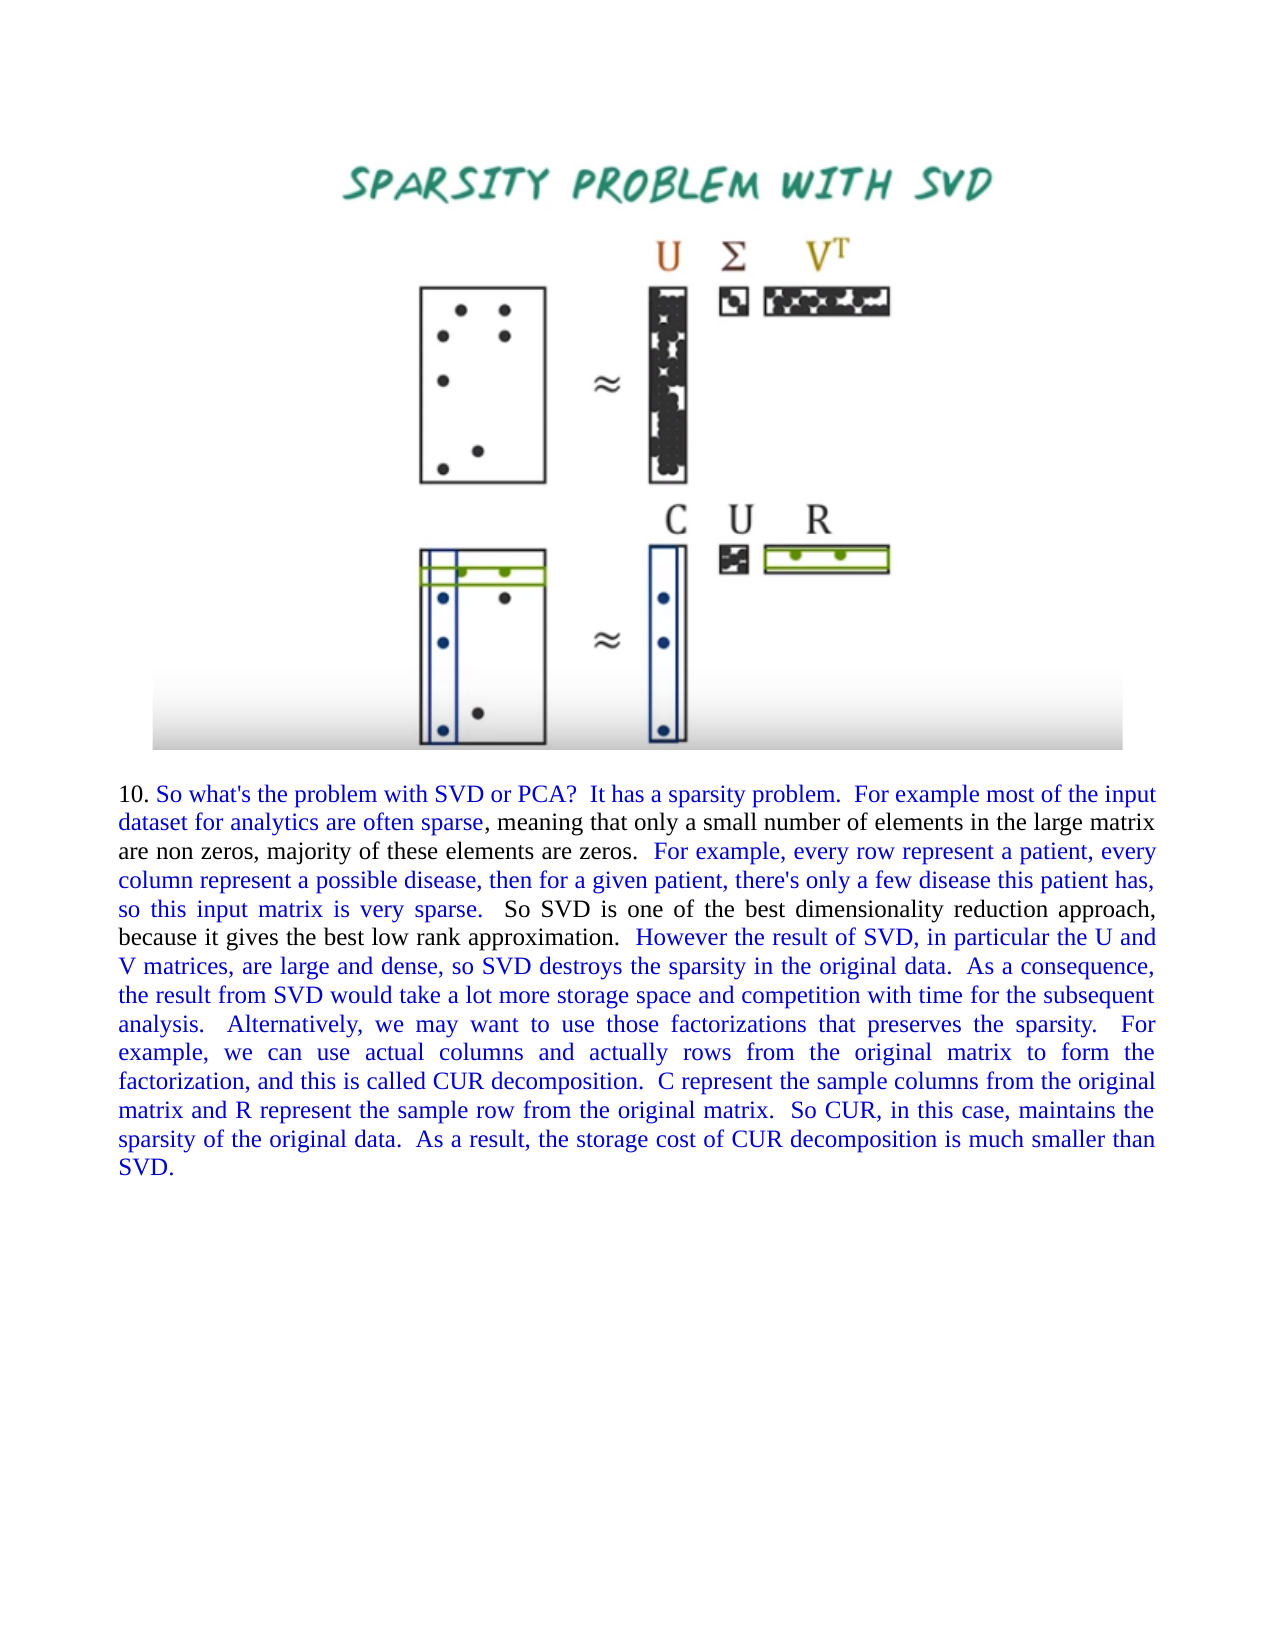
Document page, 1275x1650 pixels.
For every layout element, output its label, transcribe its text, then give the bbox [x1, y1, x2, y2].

picture [152, 146, 1123, 750]
text 10. So what's the problem with SVD or PCA? It has a sparsity problem. For example most of the input dataset for analytics are often sparse, meaning that only a small number of elements in the large matrix are non zeros, majority of these elements are zeros. For example, every row represent a patient, every column represent a possible disease, then for a given patient, there's only a few disease this patient has, so this input matrix is very sparse. So SVD is one of the best dimensionality reduction approach, because it gives the best low rank approximation. However the result of SVD, in particular the U and V matrices, are large and dense, so SVD destroys the sparsity in the original data. As a consequence, the result from SVD would take a lot more storage space and competition with time for the subsequent analysis. Alternatively, we may want to use those factorizations that preserves the sparsity. For example, we can use actual columns and actually rows from the original matrix to form the factorization, and this is called CUR decomposition. C represent the sample columns from the original matrix and R represent the sample row from the original matrix. So CUR, in this case, maintains the sparsity of the original data. As a result, the storage cost of CUR decomposition is much smaller than SVD. [118, 779, 1157, 1181]
